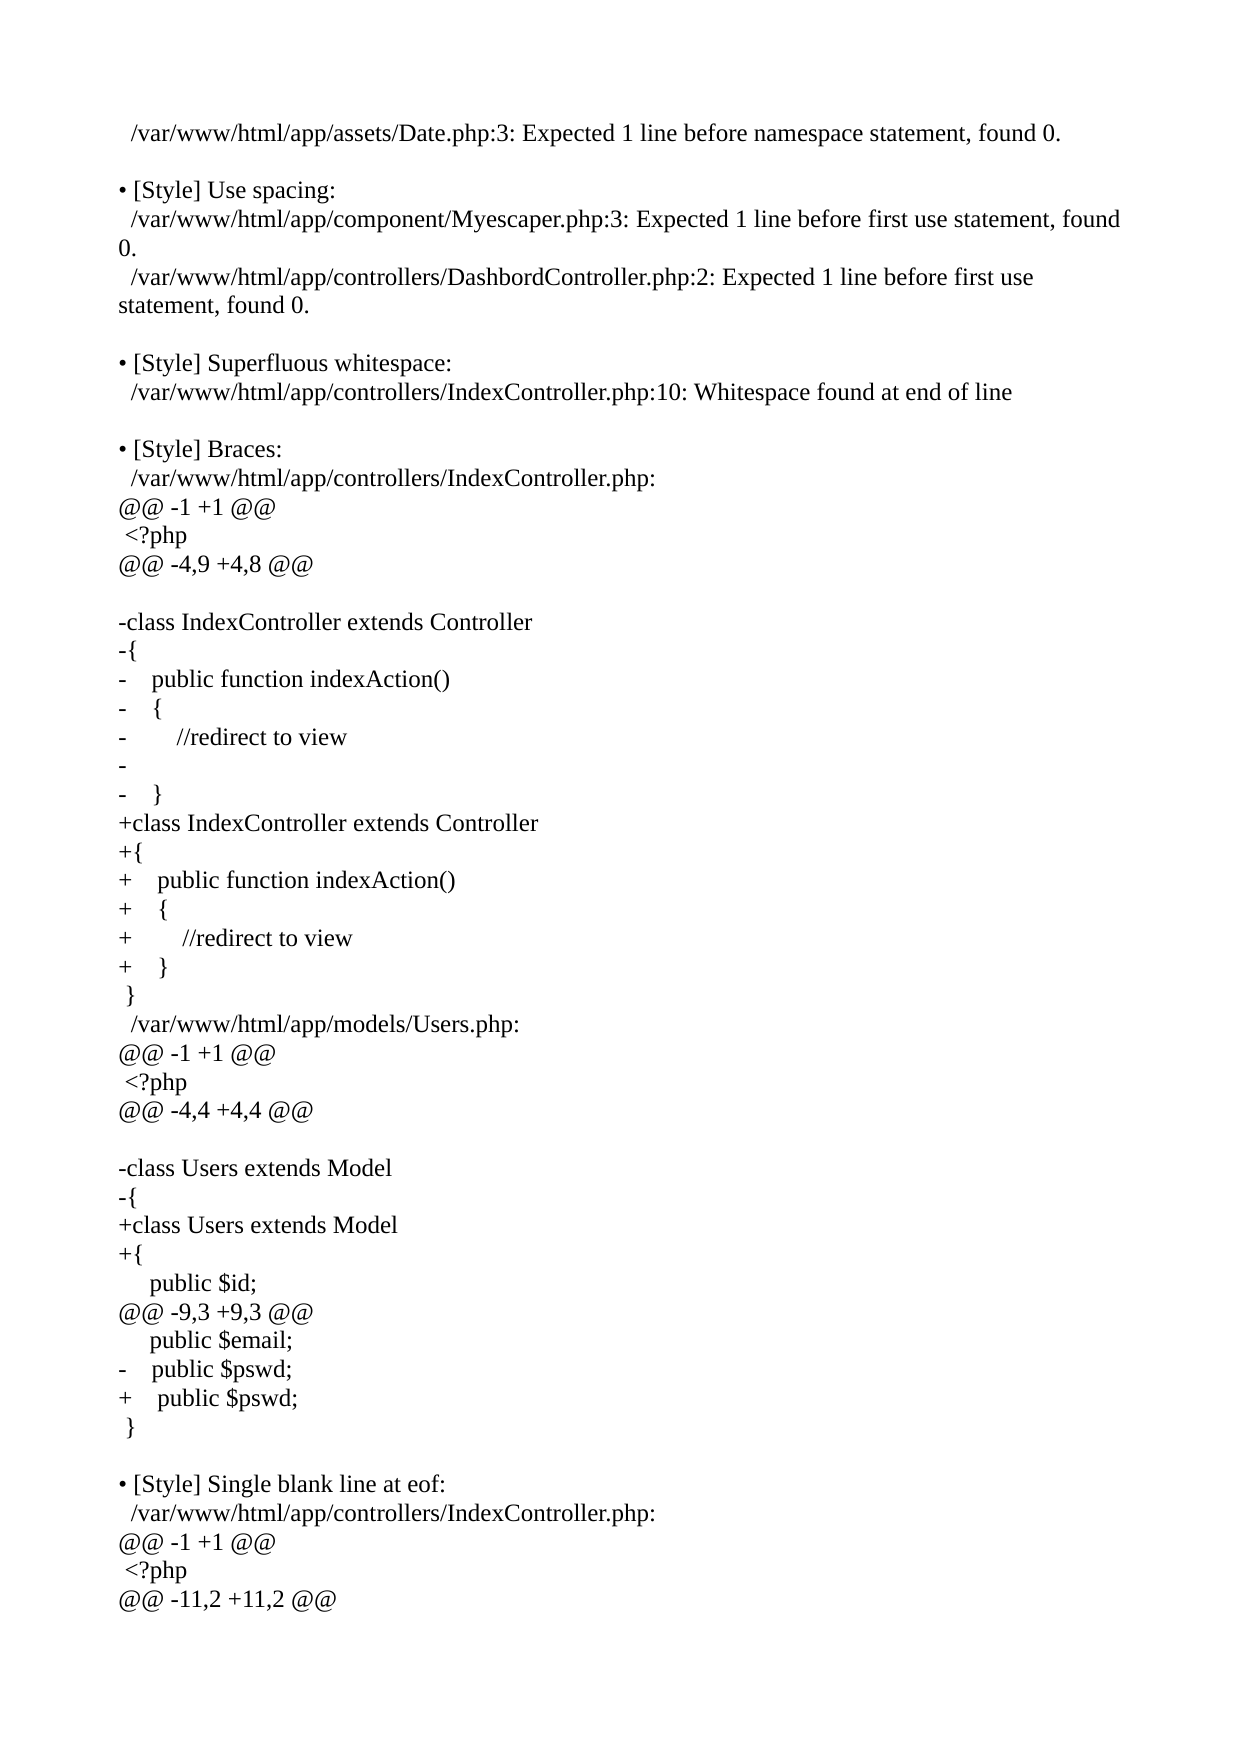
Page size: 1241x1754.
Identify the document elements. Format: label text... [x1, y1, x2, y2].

text -class IndexController extends Controller [118, 607, 1122, 636]
text -class Users extends Model [118, 1153, 1122, 1182]
text @@ -9,3 +9,3 @@ [118, 1297, 1122, 1326]
text /var/www/html/app/controllers/IndexController.php: [118, 463, 1122, 492]
text } [118, 981, 1122, 1009]
text @@ -4,4 +4,4 @@ [118, 1096, 1122, 1124]
text <?php [118, 1067, 1122, 1096]
text • [Style] Superfluous whitespace: [118, 348, 1122, 377]
text /var/www/html/app/controllers/IndexController.php:10: Whitespace found at end of line [118, 377, 1122, 406]
text } [118, 1412, 1122, 1441]
text public $email; [118, 1326, 1122, 1354]
text - [118, 751, 1122, 779]
text <?php [118, 1556, 1122, 1584]
text • [Style] Braces: [118, 434, 1122, 463]
text + public $pswd; [118, 1383, 1122, 1412]
text /var/www/html/app/component/Myescaper.php:3: Expected 1 line before first use statement, found 0. [118, 204, 1122, 262]
text + } [118, 952, 1122, 981]
text - public function indexAction() [118, 664, 1122, 693]
text -{ [118, 1182, 1122, 1211]
text +class IndexController extends Controller [118, 808, 1122, 837]
text -{ [118, 636, 1122, 664]
text + { [118, 894, 1122, 923]
text +{ [118, 1239, 1122, 1268]
text - } [118, 779, 1122, 808]
text /var/www/html/app/assets/Date.php:3: Expected 1 line before namespace statement, found 0. [118, 118, 1122, 147]
text - public $pswd; [118, 1354, 1122, 1383]
text @@ -1 +1 @@ [118, 492, 1122, 521]
text /var/www/html/app/models/Users.php: [118, 1009, 1122, 1038]
text @@ -1 +1 @@ [118, 1527, 1122, 1556]
text - //redirect to view [118, 722, 1122, 751]
text + //redirect to view [118, 923, 1122, 952]
text @@ -1 +1 @@ [118, 1038, 1122, 1067]
text <?php [118, 521, 1122, 549]
text /var/www/html/app/controllers/DashbordController.php:2: Expected 1 line before first use statement, found 0. [118, 262, 1122, 319]
text • [Style] Use spacing: [118, 176, 1122, 204]
text + public function indexAction() [118, 866, 1122, 894]
text - { [118, 693, 1122, 722]
text +class Users extends Model [118, 1211, 1122, 1239]
text • [Style] Single blank line at eof: [118, 1469, 1122, 1498]
text public $id; [118, 1268, 1122, 1297]
text @@ -4,9 +4,8 @@ [118, 549, 1122, 578]
text +{ [118, 837, 1122, 866]
text /var/www/html/app/controllers/IndexController.php: [118, 1498, 1122, 1527]
text @@ -11,2 +11,2 @@ [118, 1584, 1122, 1613]
